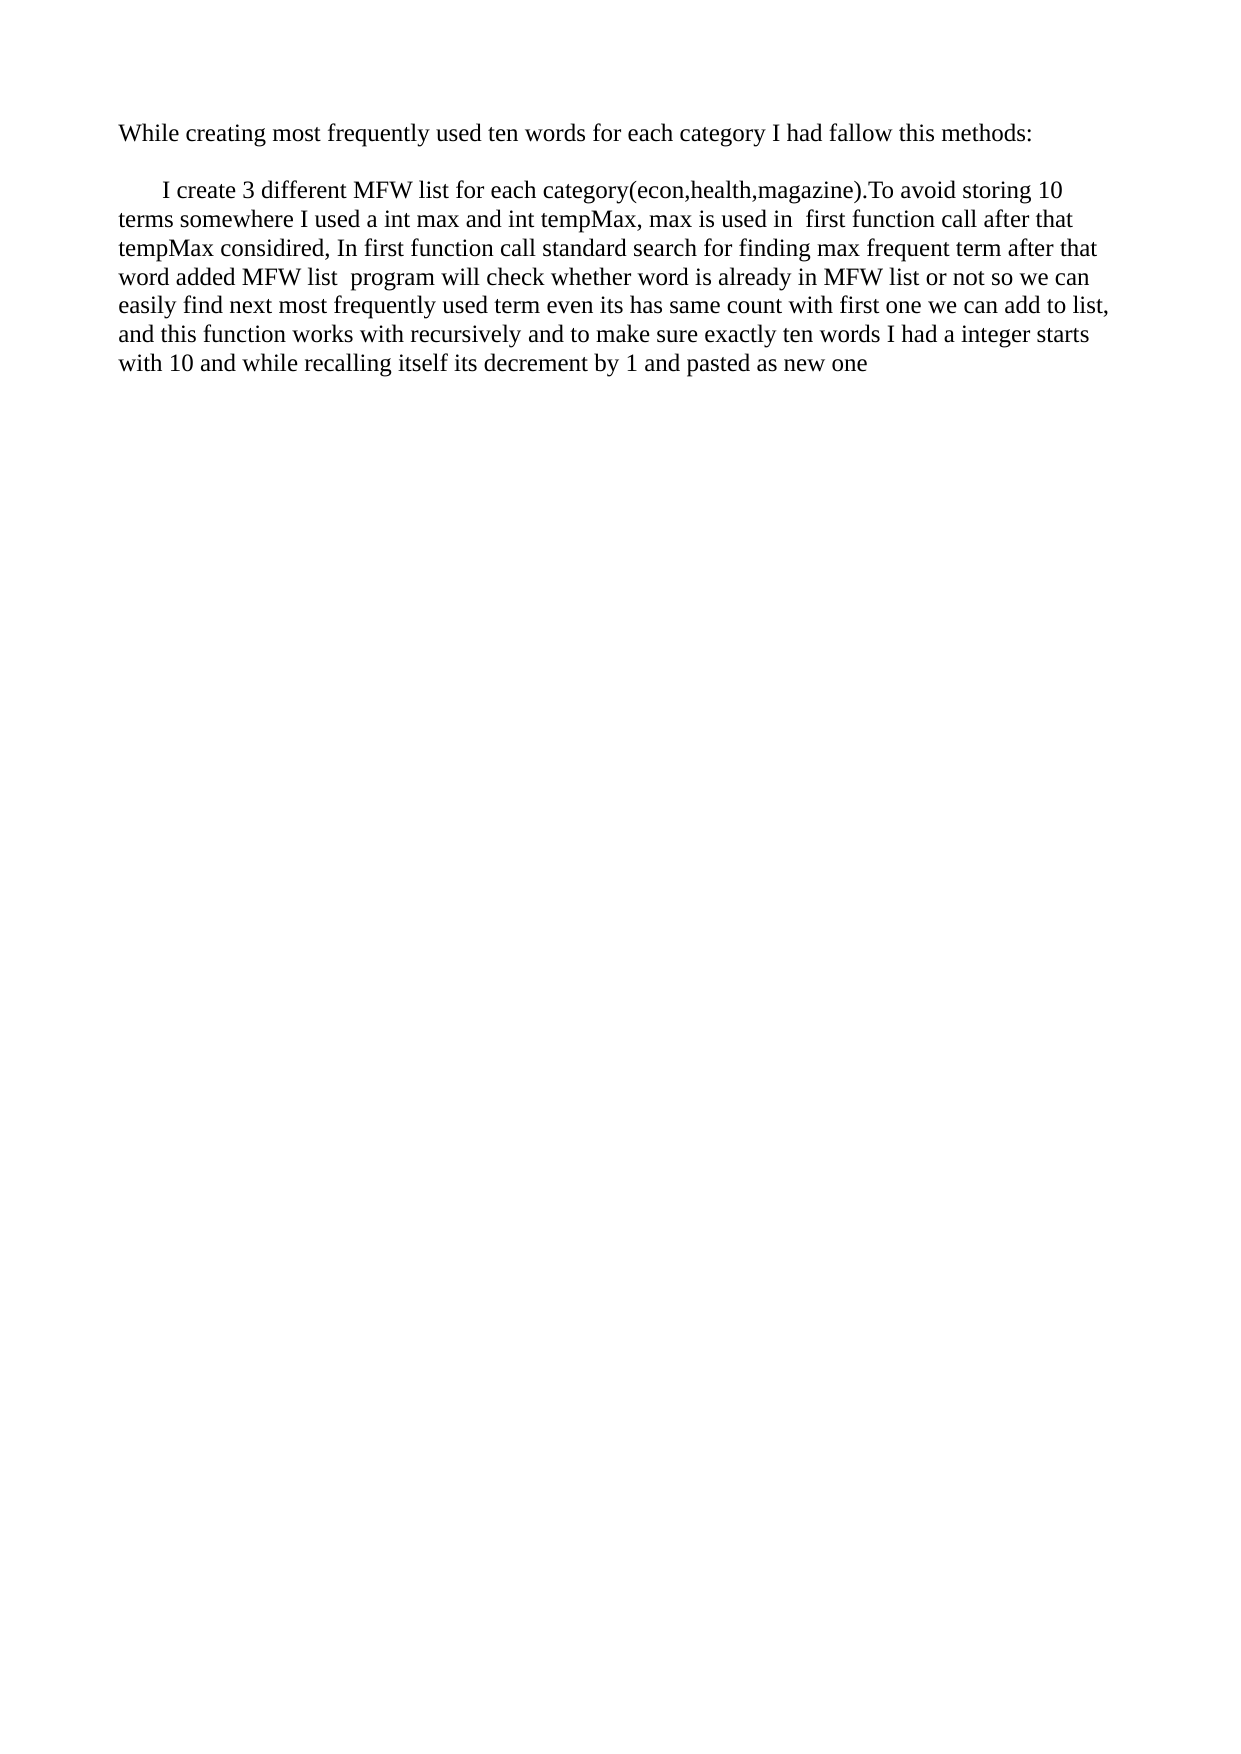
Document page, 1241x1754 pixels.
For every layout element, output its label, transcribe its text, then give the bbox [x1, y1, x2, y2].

text I create 3 different MFW list for each category(econ,health,magazine).To avoid storing 10 terms somewhere I used a int max and int tempMax, max is used in first function call after that tempMax considired, In first function call standard search for finding max frequent term after that word added MFW list program will check whether word is already in MFW list or not so we can easily find next most frequently used term even its has same count with first one we can add to list, and this function works with recursively and to make sure exactly ten words I had a integer starts with 10 and while recalling itself its decrement by 1 and pasted as new one [118, 176, 1122, 377]
text While creating most frequently used ten words for each category I had fallow this methods: [118, 118, 1122, 147]
